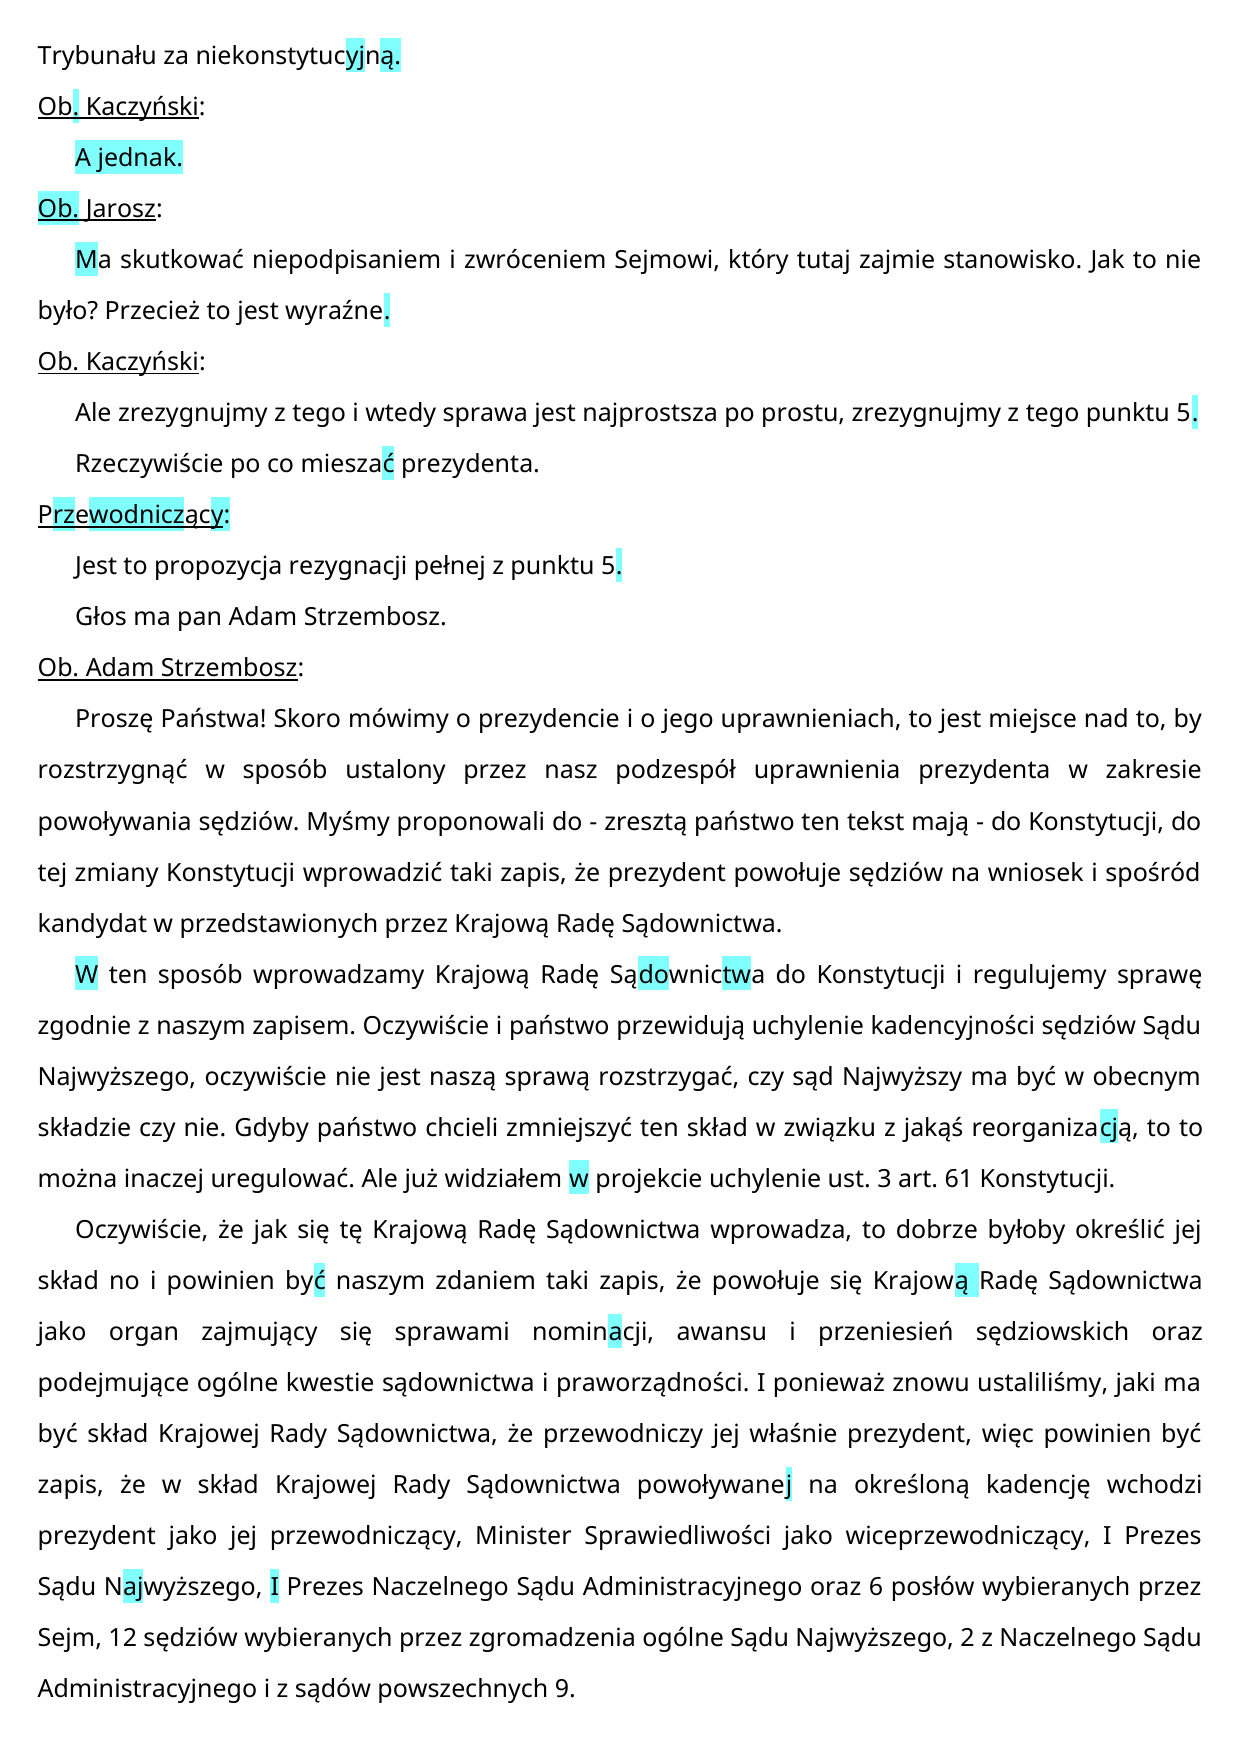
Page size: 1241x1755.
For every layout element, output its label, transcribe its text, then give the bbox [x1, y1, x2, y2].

text A jednak. [37, 139, 1203, 174]
text Ale zrezygnujmy z tego i wtedy sprawa jest najprostsza po prostu, zrezygnujmy z tego punktu 5. [37, 395, 1203, 429]
text Ob. Adam Strzembosz: [37, 650, 1203, 684]
text Ob. Kaczyński: [37, 344, 1203, 378]
text Oczywiście, że jak się tę Krajową Radę Sądownictwa wprowadza, to dobrze byłoby określić jej skład no i powinien być naszym zdaniem taki zapis, że powołuje się Krajową Radę Sądownictwa jako organ zajmujący się sprawami nominacji, awansu i przeniesień sędziowskich oraz podejmujące ogólne kwestie sądownictwa i praworządności. I ponieważ znowu ustaliliśmy, jaki ma być skład Krajowej Rady Sądownictwa, że przewodniczy jej właśnie prezydent, więc powinien być zapis, że w skład Krajowej Rady Sądownictwa powoływanej na określoną kadencję wchodzi prezydent jako jej przewodniczący, Minister Sprawiedliwości jako wiceprzewodniczący, I Prezes Sądu Najwyższego, I Prezes Naczelnego Sądu Administracyjnego oraz 6 posłów wybieranych przez Sejm, 12 sędziów wybieranych przez zgromadzenia ogólne Sądu Najwyższego, 2 z Naczelnego Sądu Administracyjnego i z sądów powszechnych 9. [37, 1211, 1203, 1705]
text Ob. Jarosz: [37, 191, 1203, 225]
text Ob. Kaczyński: [37, 88, 1203, 123]
text Przewodniczący: [37, 497, 1203, 531]
text W ten sposób wprowadzamy Krajową Radę Sądownictwa do Konstytucji i regulujemy sprawę zgodnie z naszym zapisem. Oczywiście i państwo przewidują uchylenie kadencyjności sędziów Sądu Najwyższego, oczywiście nie jest naszą sprawą rozstrzygać, czy sąd Najwyższy ma być w obecnym składzie czy nie. Gdyby państwo chcieli zmniejszyć ten skład w związku z jakąś reorganizacją, to to można inaczej uregulować. Ale już widziałem w projekcie uchylenie ust. 3 art. 61 Konstytucji. [37, 956, 1203, 1194]
text Ma skutkować niepodpisaniem i zwróceniem Sejmowi, który tutaj zajmie stanowisko. Jak to nie było? Przecież to jest wyraźne. [37, 242, 1203, 327]
text Głos ma pan Adam Strzembosz. [37, 599, 1203, 633]
text Proszę Państwa! Skoro mówimy o prezydencie i o jego uprawnieniach, to jest miejsce nad to, by rozstrzygnąć w sposób ustalony przez nasz podzespół uprawnienia prezydenta w zakresie powoływania sędziów. Myśmy proponowali do - zresztą państwo ten tekst mają - do Konstytucji, do tej zmiany Konstytucji wprowadzić taki zapis, że prezydent powołuje sędziów na wniosek i spośród kandydat w przedstawionych przez Krajową Radę Sądownictwa. [37, 701, 1203, 939]
text Trybunału za niekonstytucyjną. [37, 37, 1203, 72]
text Rzeczywiście po co mieszać prezydenta. [37, 446, 1203, 480]
text Jest to propozycja rezygnacji pełnej z punktu 5. [37, 548, 1203, 582]
